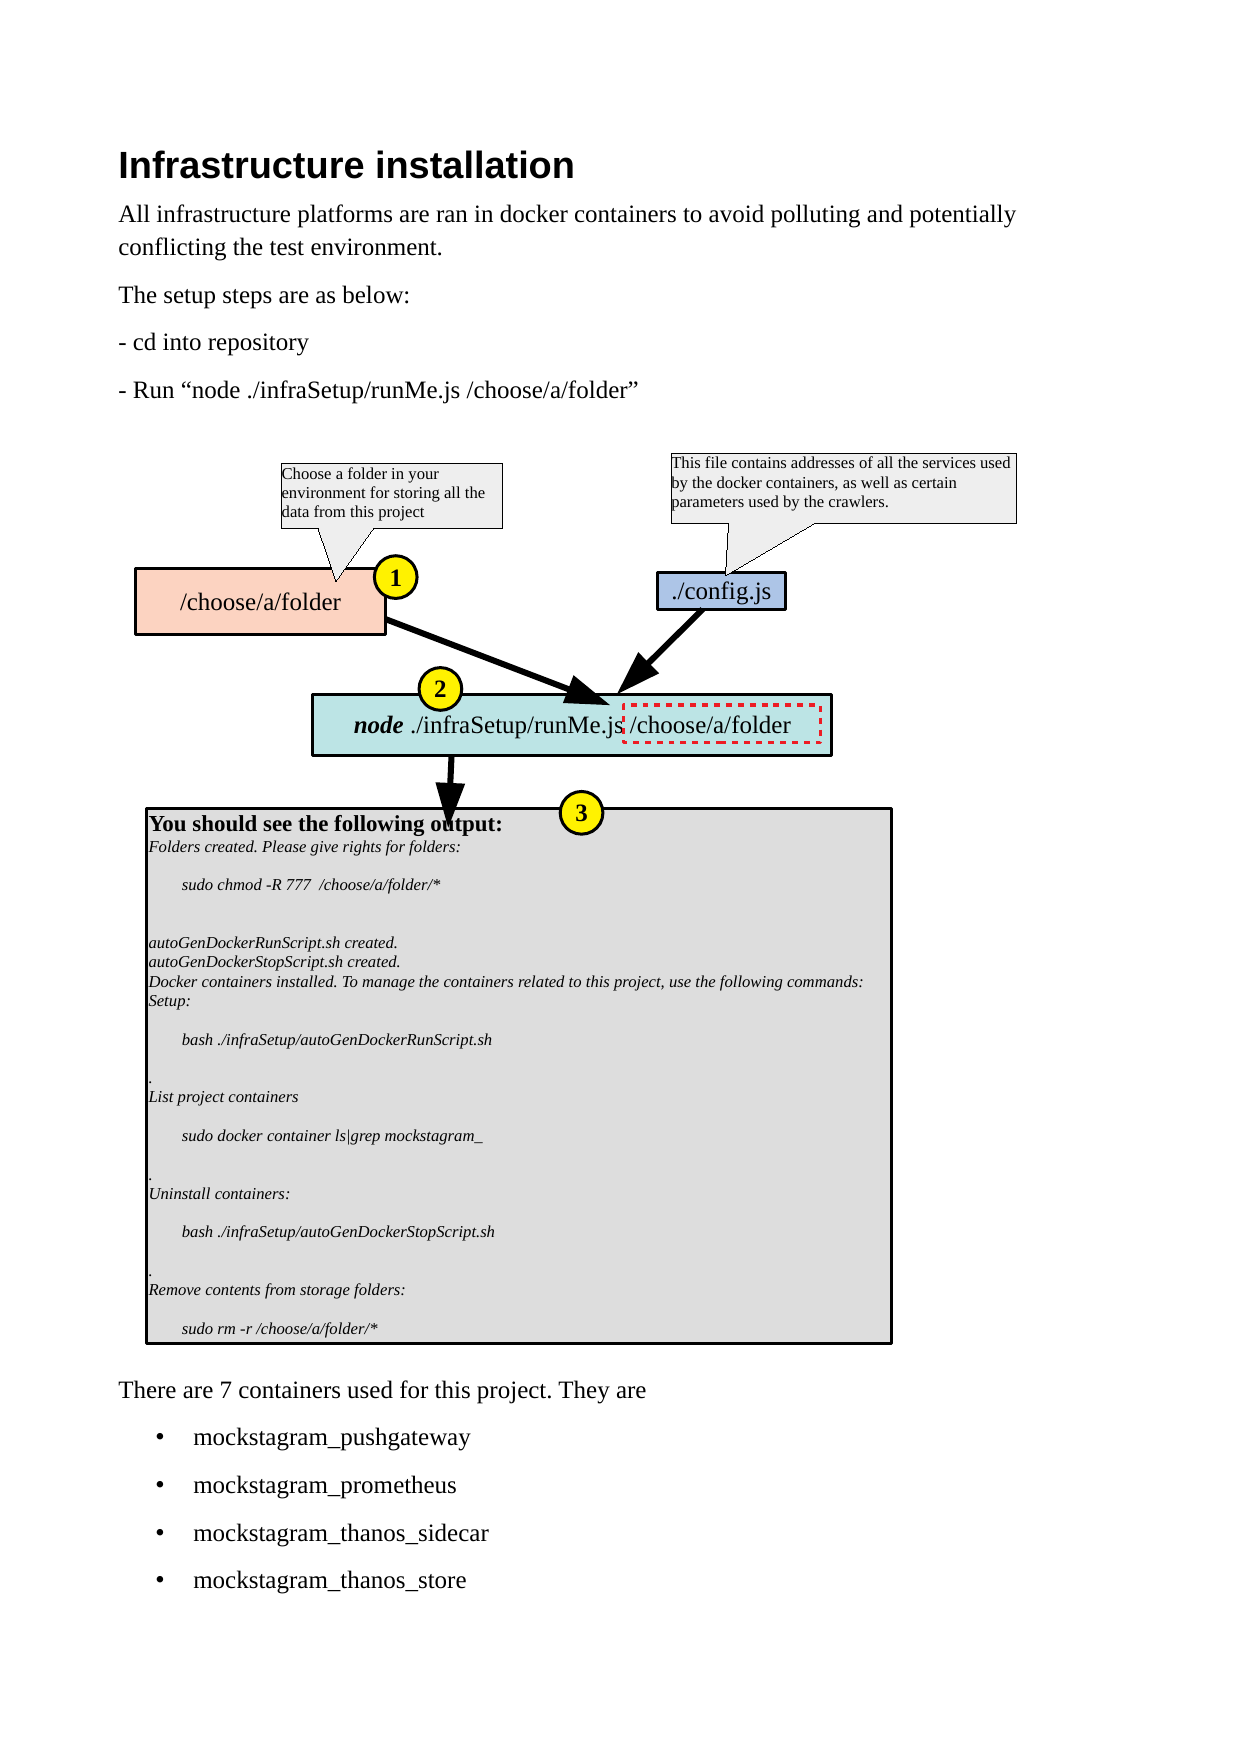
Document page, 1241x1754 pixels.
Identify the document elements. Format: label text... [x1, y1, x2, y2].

subtitle Infrastructure installation [118, 143, 1122, 187]
text All infrastructure platforms are ran in docker containers to avoid polluting and potentially conflicting the test environment. [118, 199, 1122, 261]
list mockstagram_pushgateway [156, 1422, 1122, 1451]
list mockstagram_thanos_store [156, 1565, 1122, 1594]
text - cd into repository [118, 327, 1122, 356]
list mockstagram_thanos_sidecar [156, 1518, 1122, 1546]
text - Run “node ./infraSetup/runMe.js /choose/a/folder” [118, 375, 1122, 404]
text The setup steps are as below: [118, 280, 1122, 309]
text There are 7 containers used for this project. They are [118, 1375, 1122, 1403]
list mockstagram_prometheus [156, 1470, 1122, 1499]
